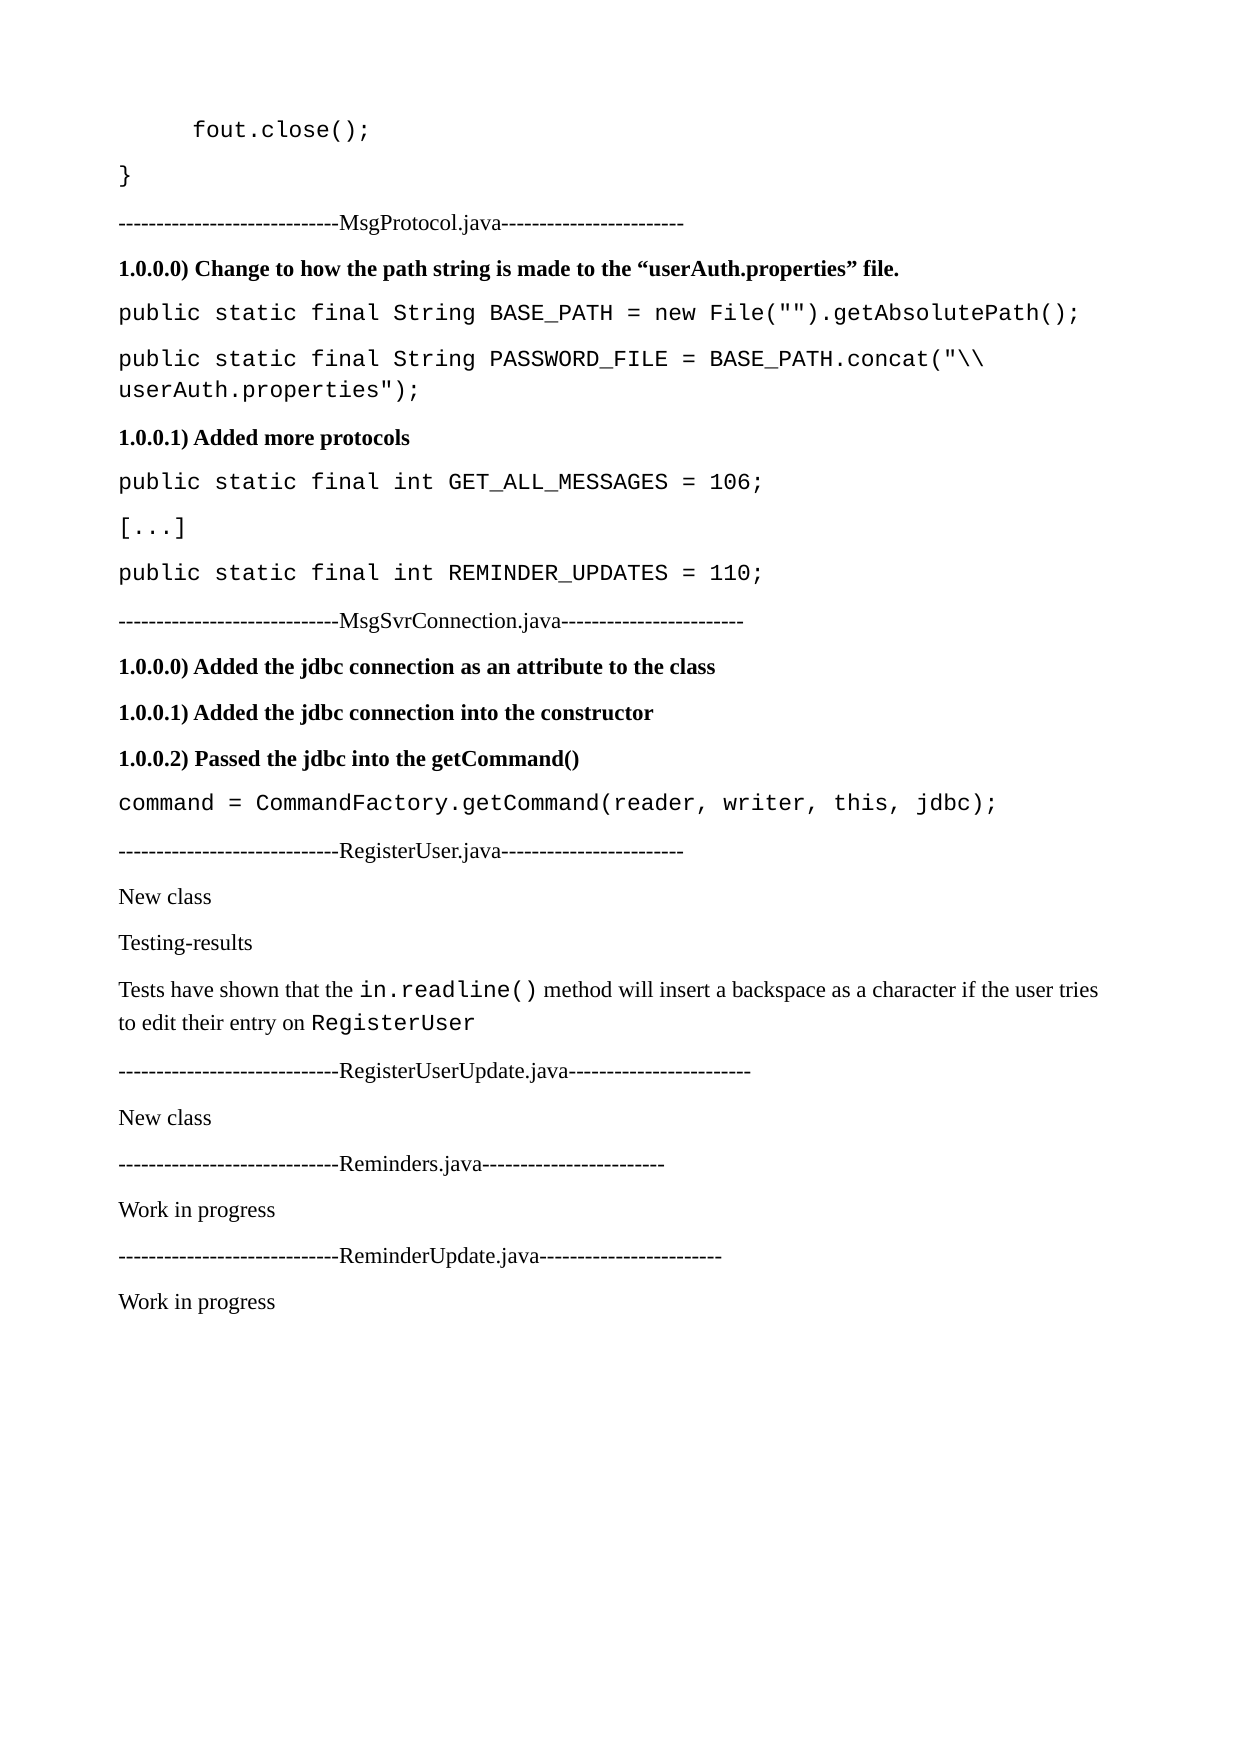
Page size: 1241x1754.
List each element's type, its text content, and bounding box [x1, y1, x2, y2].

text -----------------------------MsgSvrConnection.java------------------------ [118, 607, 1122, 633]
text public static final int GET_ALL_MESSAGES = 106; [118, 470, 1122, 496]
text command = CommandFactory.getCommand(reader, writer, this, jdbc); [118, 792, 1122, 817]
text -----------------------------RegisterUser.java------------------------ [118, 837, 1122, 863]
text fout.close(); [118, 118, 1122, 144]
text -----------------------------MsgProtocol.java------------------------ [118, 209, 1122, 236]
text 1.0.0.0) Change to how the path string is made to the “userAuth.properties” file. [118, 256, 1122, 282]
text Work in progress [118, 1288, 1122, 1314]
text public static final String BASE_PATH = new File("").getAbsolutePath(); [118, 302, 1122, 328]
text 1.0.0.0) Added the jdbc connection as an attribute to the class [118, 653, 1122, 679]
text Testing-results [118, 929, 1122, 956]
text [...] [118, 516, 1122, 542]
text -----------------------------Reminders.java------------------------ [118, 1150, 1122, 1176]
text New class [118, 883, 1122, 910]
text } [118, 164, 1122, 190]
text 1.0.0.1) Added the jdbc connection into the constructor [118, 699, 1122, 726]
text public static final int REMINDER_UPDATES = 110; [118, 561, 1122, 587]
text 1.0.0.2) Passed the jdbc into the getCommand() [118, 745, 1122, 772]
text Tests have shown that the in.readline() method will insert a backspace as a character if the user tries to edit their entry on RegisterUser [118, 976, 1122, 1037]
text New class [118, 1104, 1122, 1130]
text 1.0.0.1) Added more protocols [118, 424, 1122, 450]
text -----------------------------RegisterUserUpdate.java------------------------ [118, 1057, 1122, 1084]
text Work in progress [118, 1196, 1122, 1222]
text -----------------------------ReminderUpdate.java------------------------ [118, 1242, 1122, 1268]
text public static final String PASSWORD_FILE = BASE_PATH.concat("\\userAuth.properties"); [118, 347, 1122, 404]
